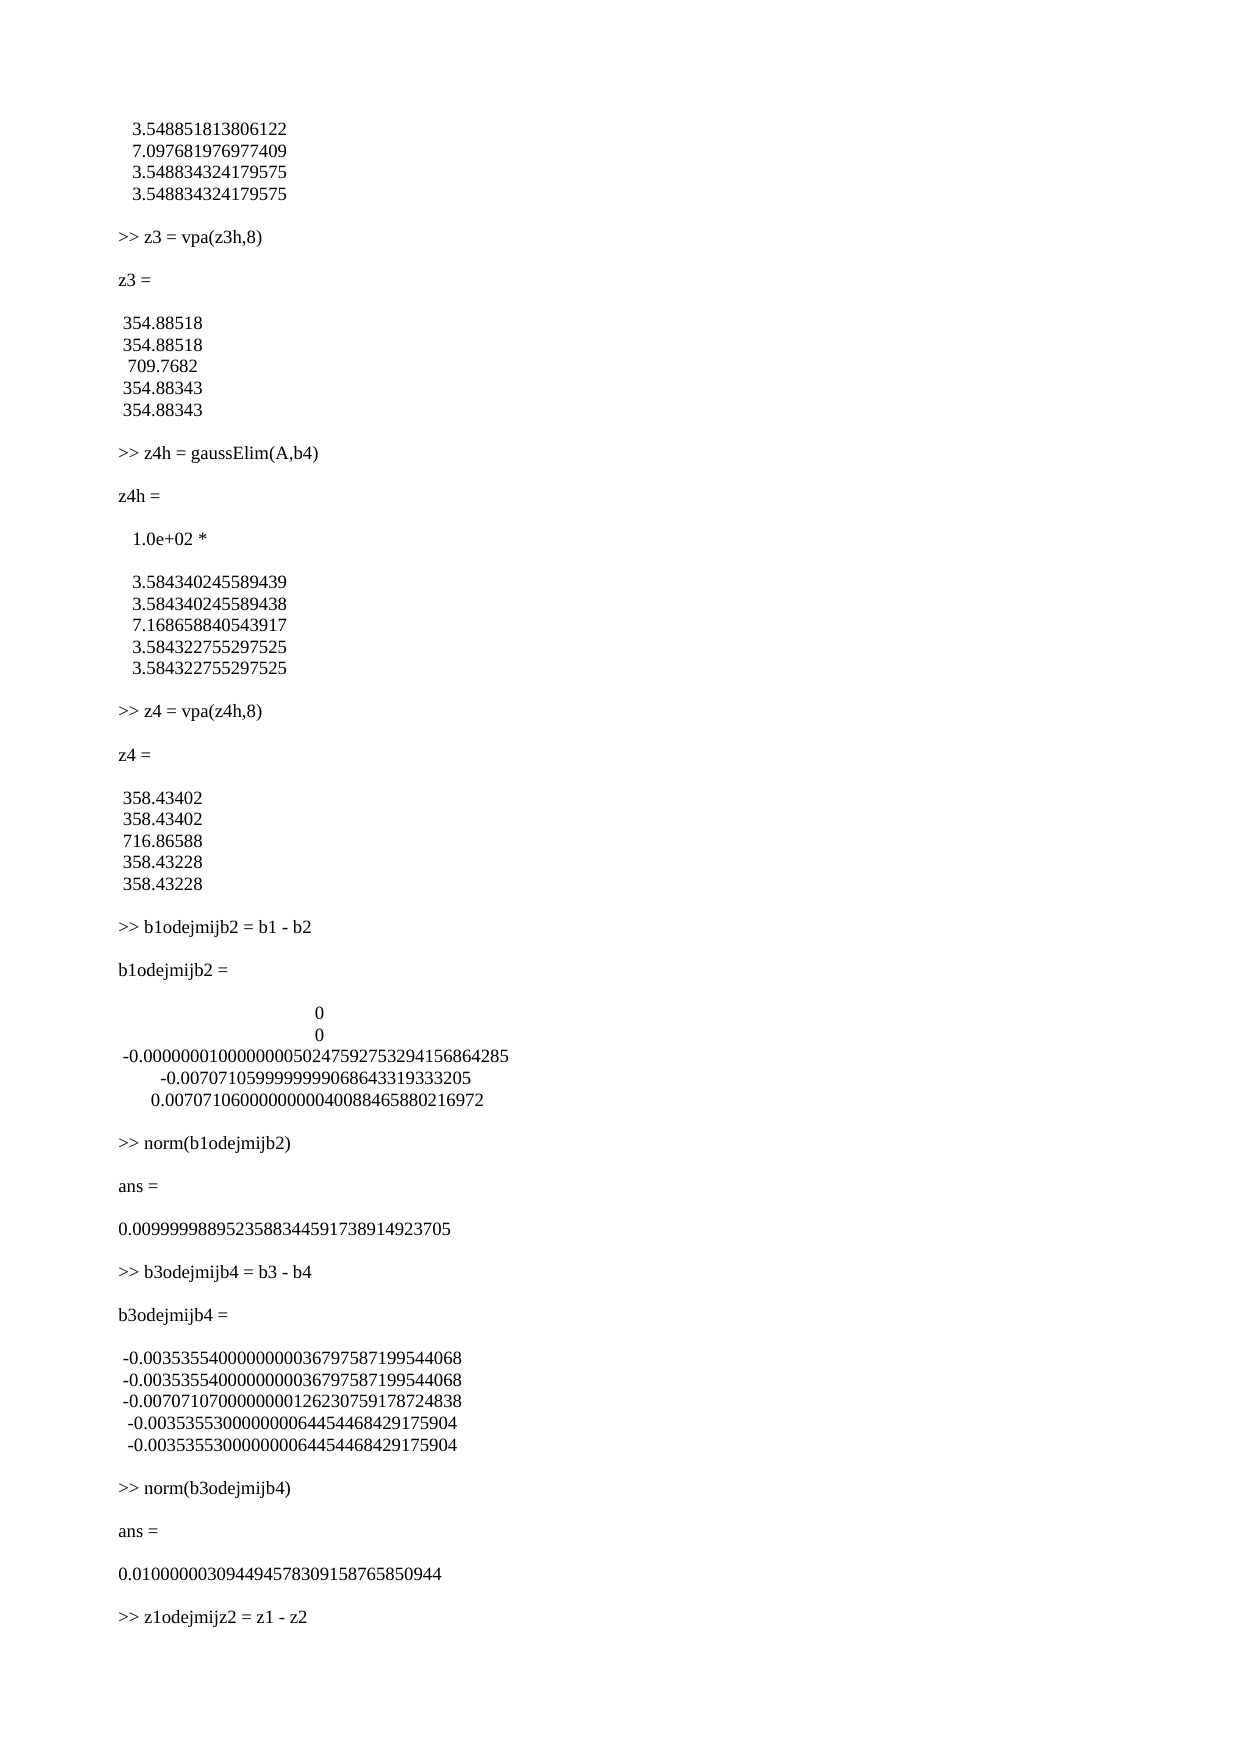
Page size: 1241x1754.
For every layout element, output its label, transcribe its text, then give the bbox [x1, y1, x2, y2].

text 3.584322755297525 [118, 636, 1122, 657]
text 0.010000003094494578309158765850944 [118, 1563, 1122, 1584]
text 3.548851813806122 [118, 118, 1122, 140]
text 358.43228 [118, 851, 1122, 873]
text -0.003535530000000064454468429175904 [118, 1412, 1122, 1433]
text -0.000000010000000050247592753294156864285 [118, 1045, 1122, 1067]
text -0.003535530000000064454468429175904 [118, 1433, 1122, 1455]
text 716.86588 [118, 830, 1122, 851]
text 709.7682 [118, 355, 1122, 377]
text 0 [118, 1024, 1122, 1045]
text 354.88518 [118, 312, 1122, 334]
text z3 = [118, 269, 1122, 291]
text 3.548834324179575 [118, 183, 1122, 204]
text 7.168658840543917 [118, 614, 1122, 636]
text >> b3odejmijb4 = b3 - b4 [118, 1261, 1122, 1282]
text -0.0070710599999999068643319333205 [118, 1067, 1122, 1088]
text ans = [118, 1520, 1122, 1541]
text 358.43402 [118, 787, 1122, 808]
text >> z1odejmijz2 = z1 - z2 [118, 1606, 1122, 1627]
text -0.0035355400000000036797587199544068 [118, 1369, 1122, 1390]
text z4h = [118, 485, 1122, 506]
text 3.584340245589438 [118, 592, 1122, 614]
text 354.88343 [118, 377, 1122, 398]
text b1odejmijb2 = [118, 959, 1122, 981]
text 354.88343 [118, 398, 1122, 420]
text 1.0e+02 * [118, 528, 1122, 549]
text ans = [118, 1175, 1122, 1196]
text >> z4h = gaussElim(A,b4) [118, 442, 1122, 463]
text 0.0070710600000000040088465880216972 [118, 1088, 1122, 1110]
text 358.43228 [118, 873, 1122, 894]
text b3odejmijb4 = [118, 1304, 1122, 1326]
text 0.0099999889523588344591738914923705 [118, 1218, 1122, 1239]
text -0.0035355400000000036797587199544068 [118, 1347, 1122, 1369]
text >> b1odejmijb2 = b1 - b2 [118, 916, 1122, 937]
text >> norm(b1odejmijb2) [118, 1132, 1122, 1153]
text >> z4 = vpa(z4h,8) [118, 700, 1122, 722]
text 354.88518 [118, 334, 1122, 355]
text -0.0070710700000000126230759178724838 [118, 1390, 1122, 1412]
text 3.548834324179575 [118, 161, 1122, 183]
text 3.584322755297525 [118, 657, 1122, 679]
text 0 [118, 1002, 1122, 1024]
text >> z3 = vpa(z3h,8) [118, 226, 1122, 247]
text 3.584340245589439 [118, 571, 1122, 592]
text 358.43402 [118, 808, 1122, 830]
text z4 = [118, 743, 1122, 765]
text 7.097681976977409 [118, 140, 1122, 161]
text >> norm(b3odejmijb4) [118, 1477, 1122, 1498]
